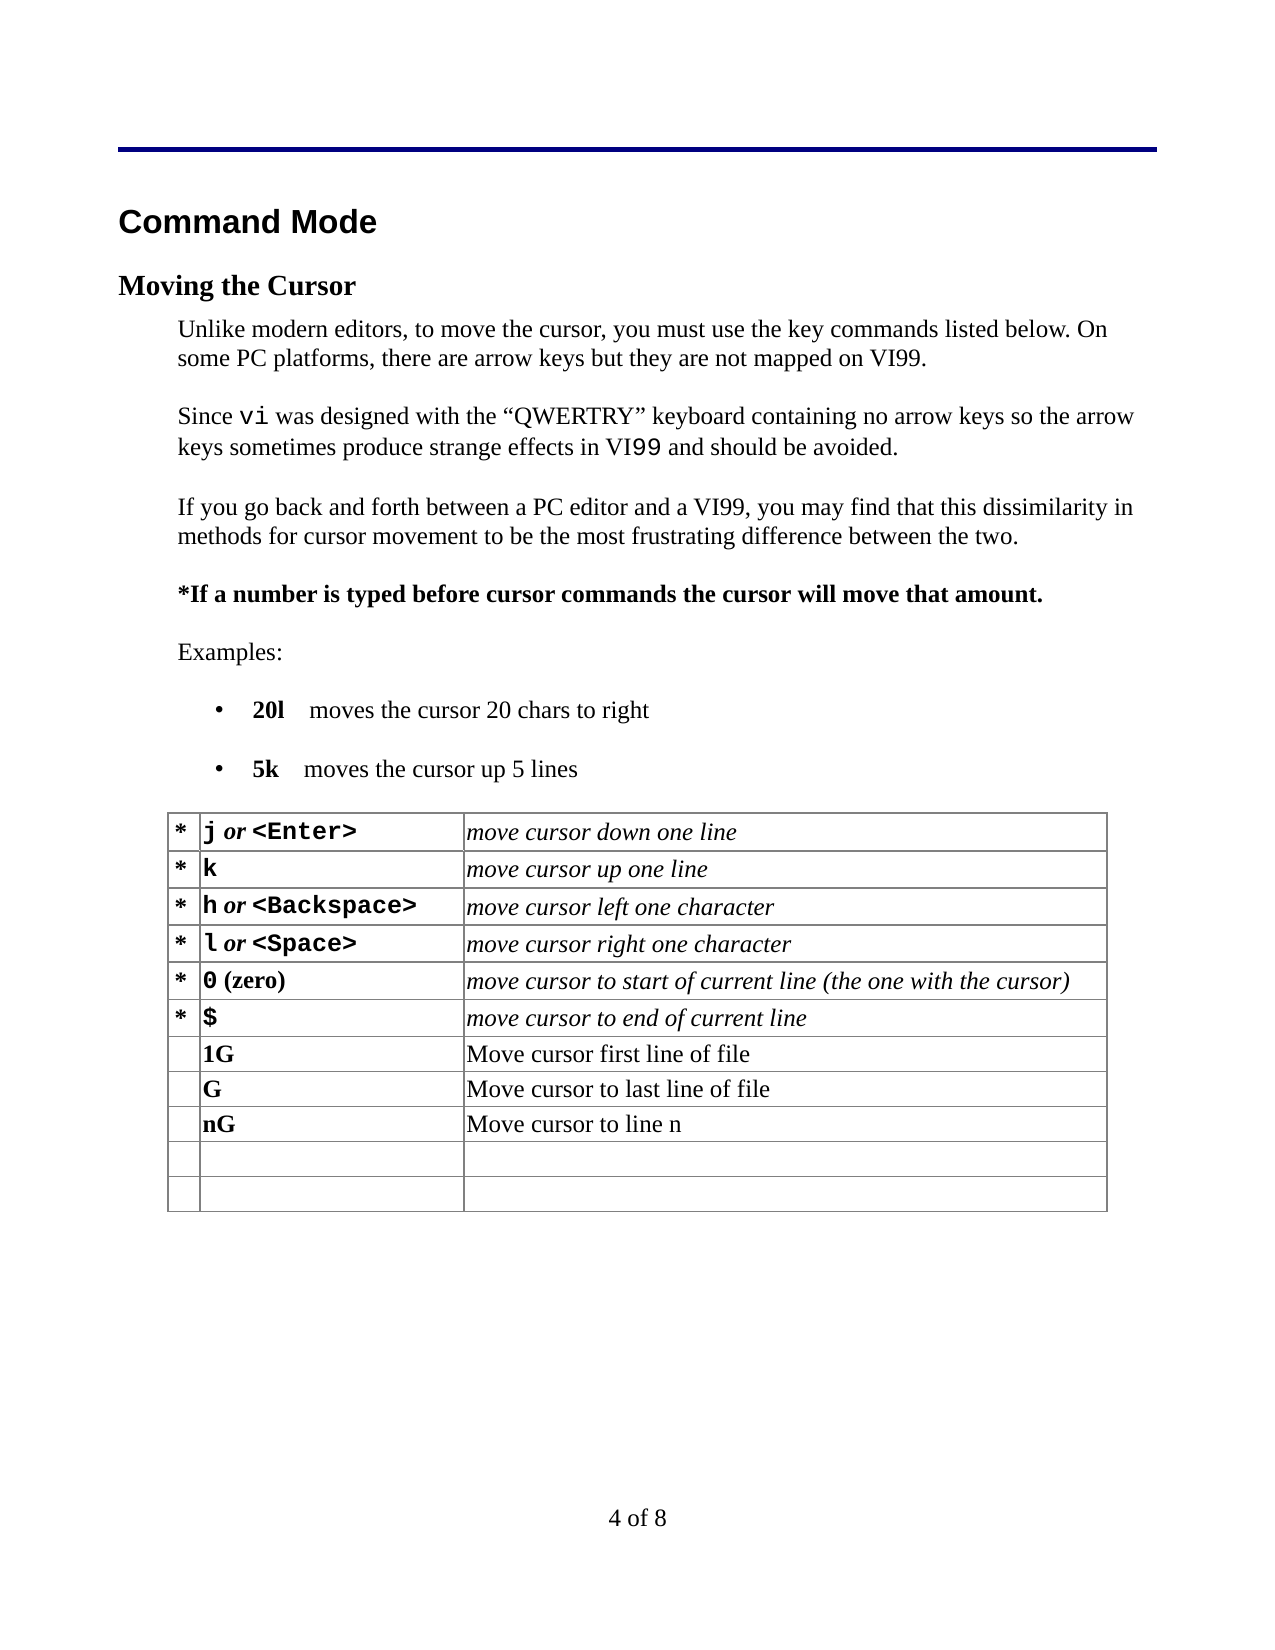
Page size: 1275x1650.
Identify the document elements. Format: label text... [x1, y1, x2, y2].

table_cell [169, 1107, 199, 1141]
list Since vi was designed with the “QWERTRY” keyboard containing no arrow keys so the arrow keys sometimes produce strange effects in VI99 and should be avoided. [177, 401, 1157, 463]
table_cell [201, 1142, 463, 1176]
table_cell * [169, 889, 199, 924]
table_cell $ [201, 1000, 463, 1036]
list Examples: [177, 637, 1157, 666]
table_cell Move cursor to last line of file [465, 1072, 1106, 1106]
table_cell Move cursor first line of file [465, 1037, 1106, 1071]
table_cell * [169, 963, 199, 998]
table_cell move cursor to start of current line (the one with the cursor) [465, 963, 1106, 998]
list *If a number is typed before cursor commands the cursor will move that amount. [177, 579, 1157, 608]
list 20l moves the cursor 20 chars to right [215, 696, 1157, 724]
table_cell 1G [201, 1037, 463, 1071]
list Unlike modern editors, to move the cursor, you must use the key commands listed below. On some PC platforms, there are arrow keys but they are not mapped on VI99. [177, 314, 1157, 371]
table_cell [169, 1072, 199, 1106]
table_cell * [169, 1000, 199, 1036]
subtitle Command Mode [118, 202, 1157, 241]
table_cell nG [201, 1107, 463, 1141]
table_cell move cursor to end of current line [465, 1000, 1106, 1036]
table_header * [169, 814, 199, 850]
table_cell [169, 1177, 199, 1211]
table_cell [169, 1037, 199, 1071]
table_cell move cursor up one line [465, 852, 1106, 887]
table_cell Move cursor to line n [465, 1107, 1106, 1141]
table_cell move cursor right one character [465, 926, 1106, 961]
table_header move cursor down one line [465, 814, 1106, 850]
list 5k moves the cursor up 5 lines [215, 754, 1157, 782]
table_cell 0 (zero) [201, 963, 463, 998]
table_cell [201, 1177, 463, 1211]
table_cell [465, 1142, 1106, 1176]
subtitle Moving the Cursor [118, 268, 1157, 301]
table_cell k [201, 852, 463, 887]
table_cell [465, 1177, 1106, 1211]
table_cell [169, 1142, 199, 1176]
table_cell move cursor left one character [465, 889, 1106, 924]
table_header j or <Enter> [201, 814, 463, 850]
table_cell G [201, 1072, 463, 1106]
table_cell * [169, 926, 199, 961]
list If you go back and forth between a PC editor and a VI99, you may find that this dissimilarity in methods for cursor movement to be the most frustrating difference between the two. [177, 492, 1157, 549]
table_cell l or <Space> [201, 926, 463, 961]
table_cell h or <Backspace> [201, 889, 463, 924]
table_cell * [169, 852, 199, 887]
